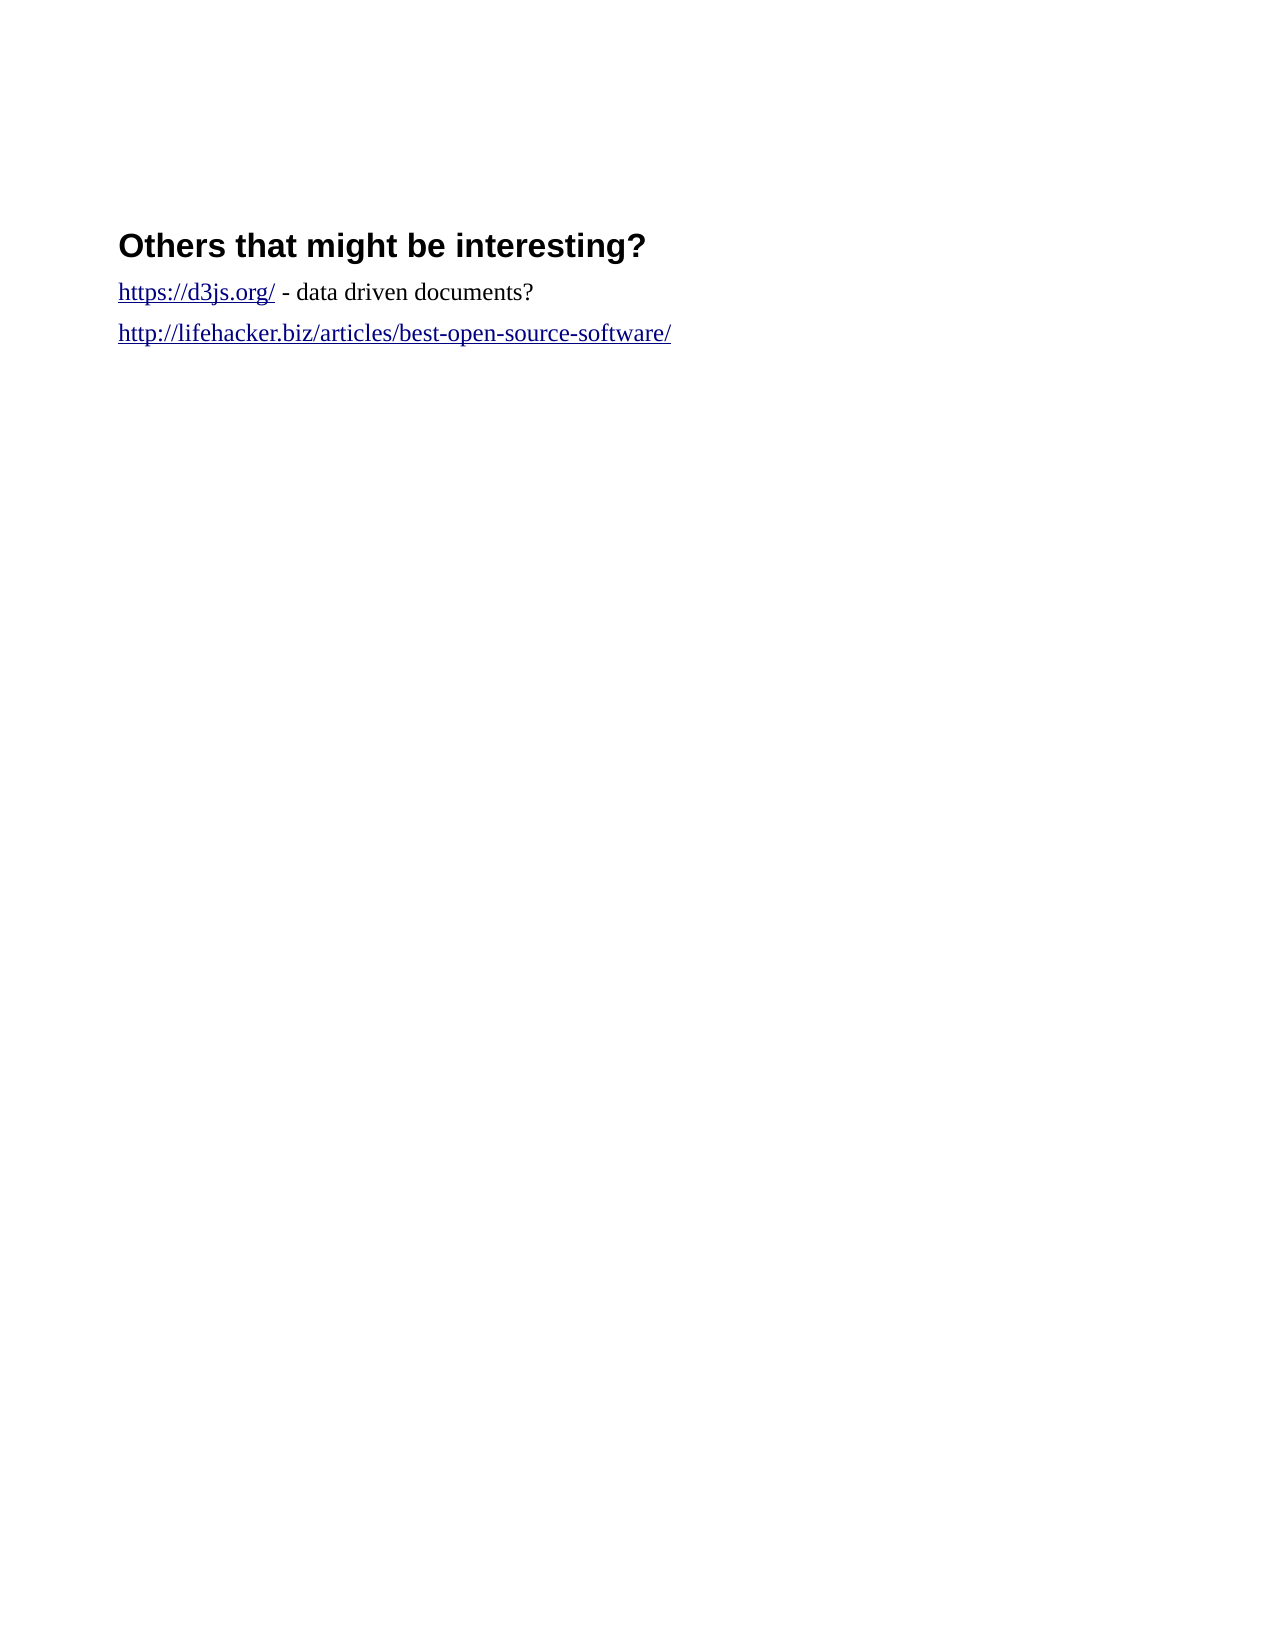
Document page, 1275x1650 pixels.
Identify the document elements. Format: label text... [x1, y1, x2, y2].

subtitle Others that might be interesting? [118, 226, 1157, 264]
text http://lifehacker.biz/articles/best-open-source-software/ [118, 318, 1157, 347]
text https://d3js.org/ - data driven documents? [118, 277, 1157, 306]
